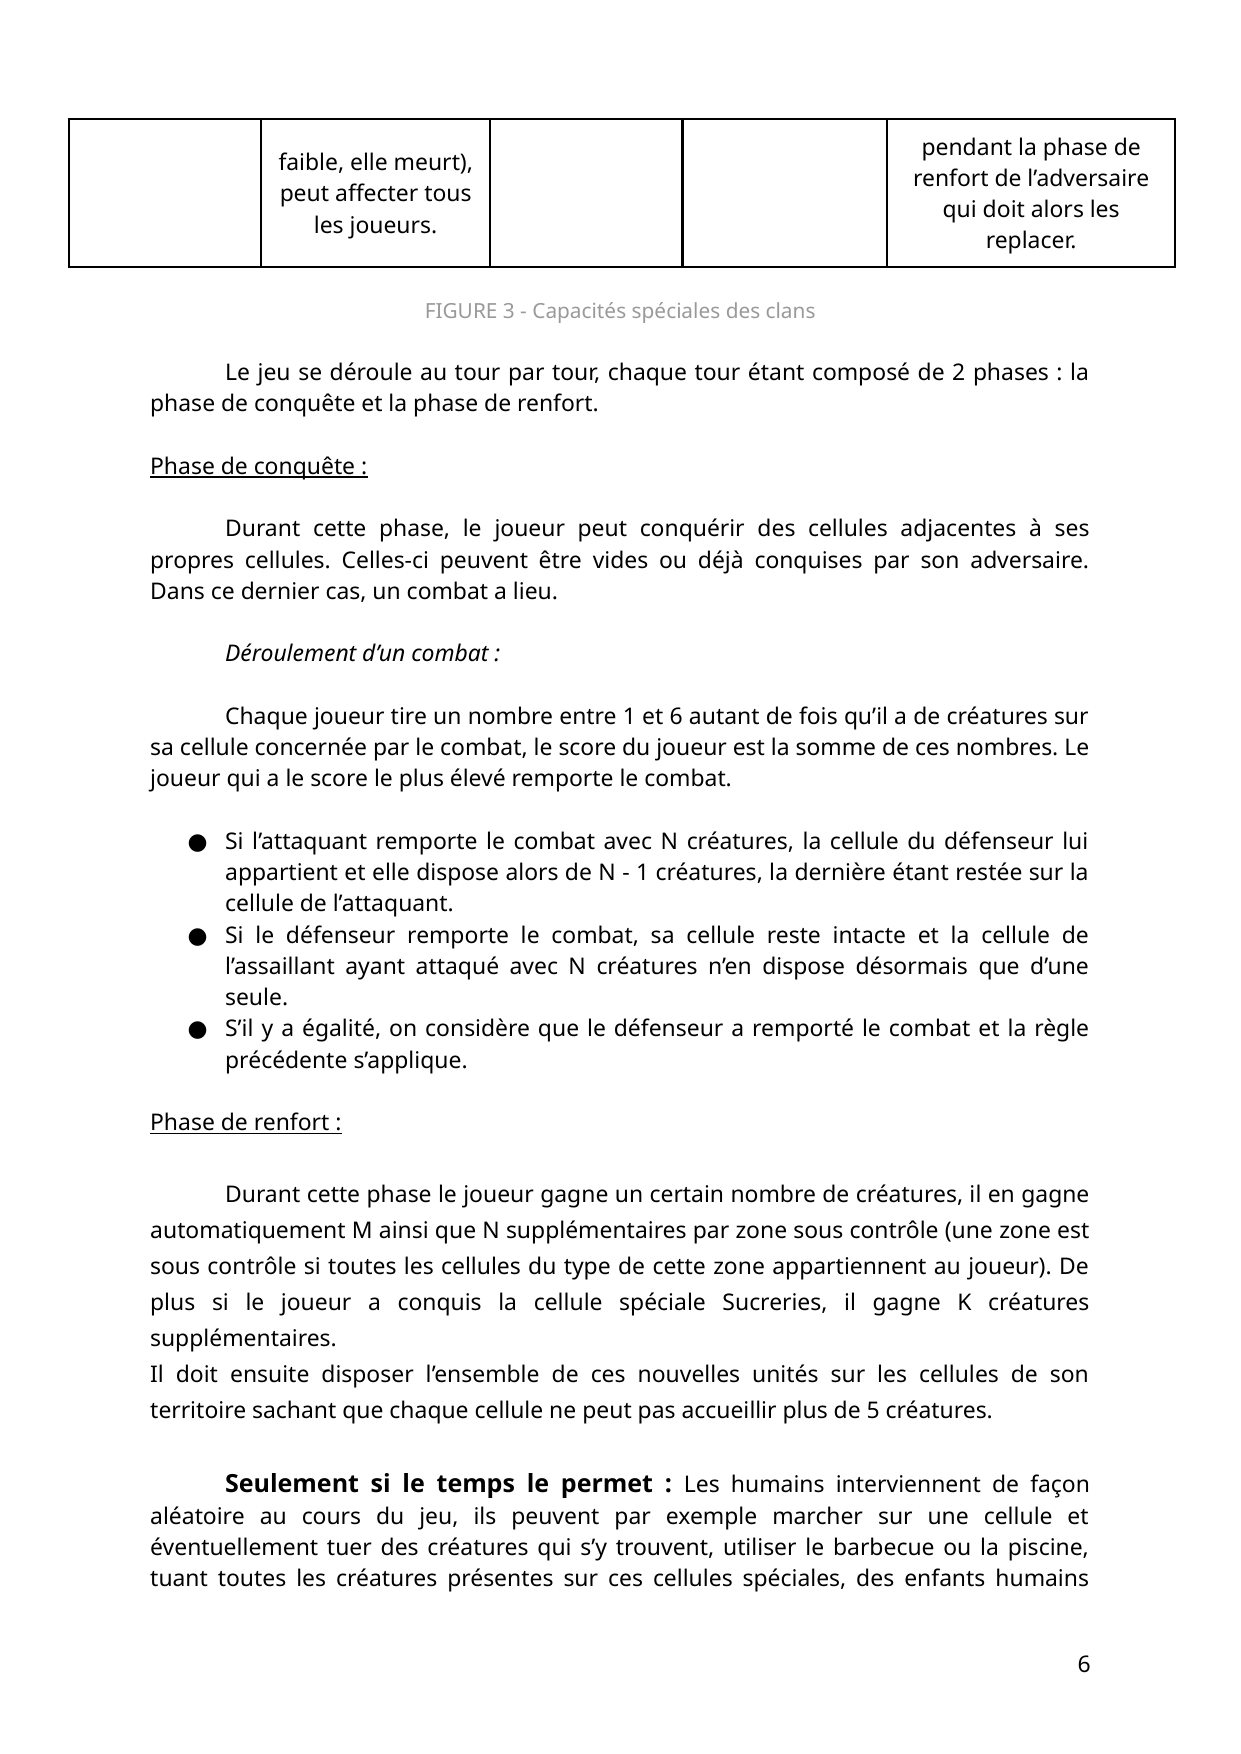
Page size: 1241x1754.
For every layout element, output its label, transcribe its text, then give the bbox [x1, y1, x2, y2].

list Si l’attaquant remporte le combat avec N créatures, la cellule du défenseur lui appartient et elle dispose alors de N - 1 créatures, la dernière étant restée sur la cellule de l’attaquant. [187, 825, 1090, 919]
text Durant cette phase le joueur gagne un certain nombre de créatures, il en gagne automatiquement M ainsi que N supplémentaires par zone sous contrôle (une zone est sous contrôle si toutes les cellules du type de cette zone appartiennent au joueur). De plus si le joueur a conquis la cellule spéciale Sucreries, il gagne K créatures supplémentaires. [150, 1178, 1090, 1353]
text Déroulement d’un combat : [150, 637, 1090, 669]
text Durant cette phase, le joueur peut conquérir des cellules adjacentes à ses propres cellules. Celles-ci peuvent être vides ou déjà conquises par son adversaire. Dans ce dernier cas, un combat a lieu. [150, 512, 1090, 606]
text Phase de conquête : [150, 450, 1090, 481]
text Chaque joueur tire un nombre entre 1 et 6 autant de fois qu’il a de créatures sur sa cellule concernée par le combat, le score du joueur est la somme de ces nombres. Le joueur qui a le score le plus élevé remporte le combat. [150, 700, 1090, 794]
list S’il y a égalité, on considère que le défenseur a remporté le combat et la règle précédente s’applique. [187, 1012, 1090, 1075]
table_cell [491, 120, 681, 266]
text Phase de renfort : [150, 1106, 1090, 1137]
text Il doit ensuite disposer l’ensemble de ces nouvelles unités sur les cellules de son territoire sachant que chaque cellule ne peut pas accueillir plus de 5 créatures. [150, 1358, 1090, 1425]
table_cell pendant la phase de renfort de l’adversaire qui doit alors les replacer. [888, 120, 1174, 266]
table_cell faible, elle meurt), peut affecter tous les joueurs. [262, 120, 489, 266]
text Seulement si le temps le permet : Les humains interviennent de façon aléatoire au cours du jeu, ils peuvent par exemple marcher sur une cellule et éventuellement tuer des créatures qui s’y trouvent, utiliser le barbecue ou la piscine, tuant toutes les créatures présentes sur ces cellules spéciales, des enfants humains [150, 1466, 1090, 1593]
table_cell [684, 120, 886, 266]
list Si le défenseur remporte le combat, sa cellule reste intacte et la cellule de l’assaillant ayant attaqué avec N créatures n’en dispose désormais que d’une seule. [187, 919, 1090, 1012]
subtitle FIGURE 3 - Capacités spéciales des clans [150, 296, 1090, 325]
table_cell [70, 120, 260, 266]
text Le jeu se déroule au tour par tour, chaque tour étant composé de 2 phases : la phase de conquête et la phase de renfort. [150, 356, 1090, 419]
